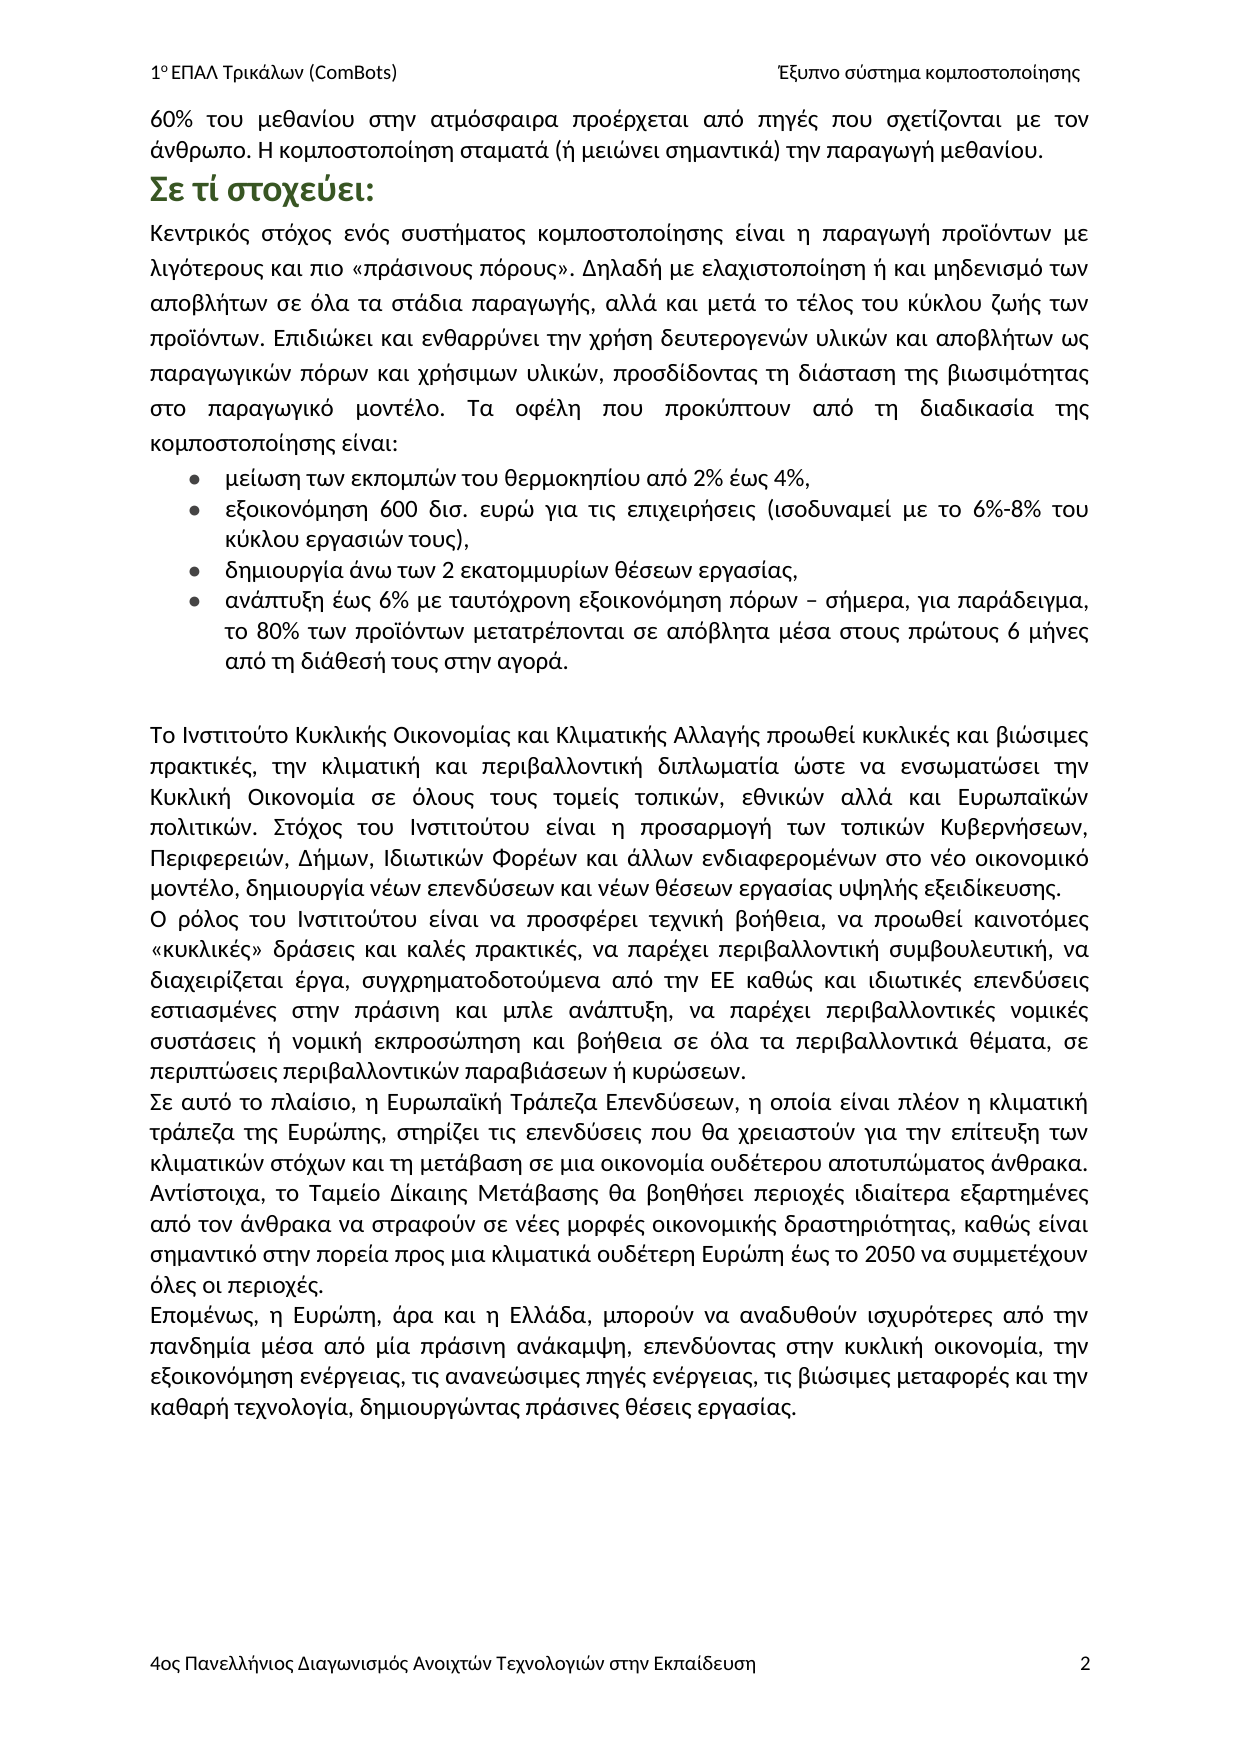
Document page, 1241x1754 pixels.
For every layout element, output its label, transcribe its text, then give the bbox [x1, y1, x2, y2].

text Ο ρόλος του Ινστιτούτου είναι να προσφέρει τεχνική βοήθεια, να προωθεί καινοτόμες «κυκλικές» δράσεις και καλές πρακτικές, να παρέχει περιβαλλοντική συμβουλευτική, να διαχειρίζεται έργα, συγχρηματοδοτούμενα από την ΕΕ καθώς και ιδιωτικές επενδύσεις εστιασμένες στην πράσινη και μπλε ανάπτυξη, να παρέχει περιβαλλοντικές νομικές συστάσεις ή νομική εκπροσώπηση και βοήθεια σε όλα τα περιβαλλοντικά θέματα, σε περιπτώσεις περιβαλλοντικών παραβιάσεων ή κυρώσεων. [150, 903, 1090, 1086]
list δημιουργία άνω των 2 εκατομμυρίων θέσεων εργασίας, [187, 554, 1090, 584]
text Σε τί στοχεύει: [150, 164, 1090, 210]
text 60% του μεθανίου στην ατμόσφαιρα προέρχεται από πηγές που σχετίζονται με τον άνθρωπο. Η κομποστοποίηση σταματά (ή μειώνει σημαντικά) την παραγωγή μεθανίου. [150, 103, 1090, 164]
text Το Ινστιτούτο Κυκλικής Οικονομίας και Κλιματικής Αλλαγής προωθεί κυκλικές και βιώσιμες πρακτικές, την κλιματική και περιβαλλοντική διπλωματία ώστε να ενσωματώσει την Κυκλική Οικονομία σε όλους τους τομείς τοπικών, εθνικών αλλά και Ευρωπαϊκών πολιτικών. Στόχος του Ινστιτούτου είναι η προσαρμογή των τοπικών Κυβερνήσεων, Περιφερειών, Δήμων, Ιδιωτικών Φορέων και άλλων ενδιαφερομένων στο νέο οικονομικό μοντέλο, δημιουργία νέων επενδύσεων και νέων θέσεων εργασίας υψηλής εξειδίκευσης. [150, 719, 1090, 903]
list ανάπτυξη έως 6% με ταυτόχρονη εξοικονόμηση πόρων – σήμερα, για παράδειγμα, το 80% των προϊόντων μετατρέπονται σε απόβλητα μέσα στους πρώτους 6 μήνες από τη διάθεσή τους στην αγορά. [187, 584, 1090, 676]
list μείωση των εκπομπών του θερμοκηπίου από 2% έως 4%, [187, 462, 1090, 493]
text Κεντρικός στόχος ενός συστήματος κομποστοποίησης είναι η παραγωγή προϊόντων με λιγότερους και πιο «πράσινους πόρους». Δηλαδή με ελαχιστοποίηση ή και μηδενισμό των αποβλήτων σε όλα τα στάδια παραγωγής, αλλά και μετά το τέλος του κύκλου ζωής των προϊόντων. Επιδιώκει και ενθαρρύνει την χρήση δευτερογενών υλικών και αποβλήτων ως παραγωγικών πόρων και χρήσιμων υλικών, προσδίδοντας τη διάσταση της βιωσιμότητας στο παραγωγικό μοντέλο. Τα οφέλη που προκύπτουν από τη διαδικασία της κομποστοποίησης είναι: [150, 217, 1090, 458]
text Επομένως, η Ευρώπη, άρα και η Ελλάδα, μπορούν να αναδυθούν ισχυρότερες από την πανδημία μέσα από μία πράσινη ανάκαμψη, επενδύοντας στην κυκλική οικονομία, την εξοικονόμηση ενέργειας, τις ανανεώσιμες πηγές ενέργειας, τις βιώσιμες μεταφορές και την καθαρή τεχνολογία, δημιουργώντας πράσινες θέσεις εργασίας. [150, 1299, 1090, 1422]
list εξοικονόμηση 600 δισ. ευρώ για τις επιχειρήσεις (ισοδυναμεί με το 6%-8% του κύκλου εργασιών τους), [187, 493, 1090, 554]
text Σε αυτό το πλαίσιο, η Ευρωπαϊκή Τράπεζα Επενδύσεων, η οποία είναι πλέον η κλιματική τράπεζα της Ευρώπης, στηρίζει τις επενδύσεις που θα χρειαστούν για την επίτευξη των κλιματικών στόχων και τη μετάβαση σε μια οικονομία ουδέτερου αποτυπώματος άνθρακα. Αντίστοιχα, το Ταμείο Δίκαιης Μετάβασης θα βοηθήσει περιοχές ιδιαίτερα εξαρτημένες από τον άνθρακα να στραφούν σε νέες μορφές οικονομικής δραστηριότητας, καθώς είναι σημαντικό στην πορεία προς μια κλιματικά ουδέτερη Ευρώπη έως το 2050 να συμμετέχουν όλες οι περιοχές. [150, 1086, 1090, 1299]
